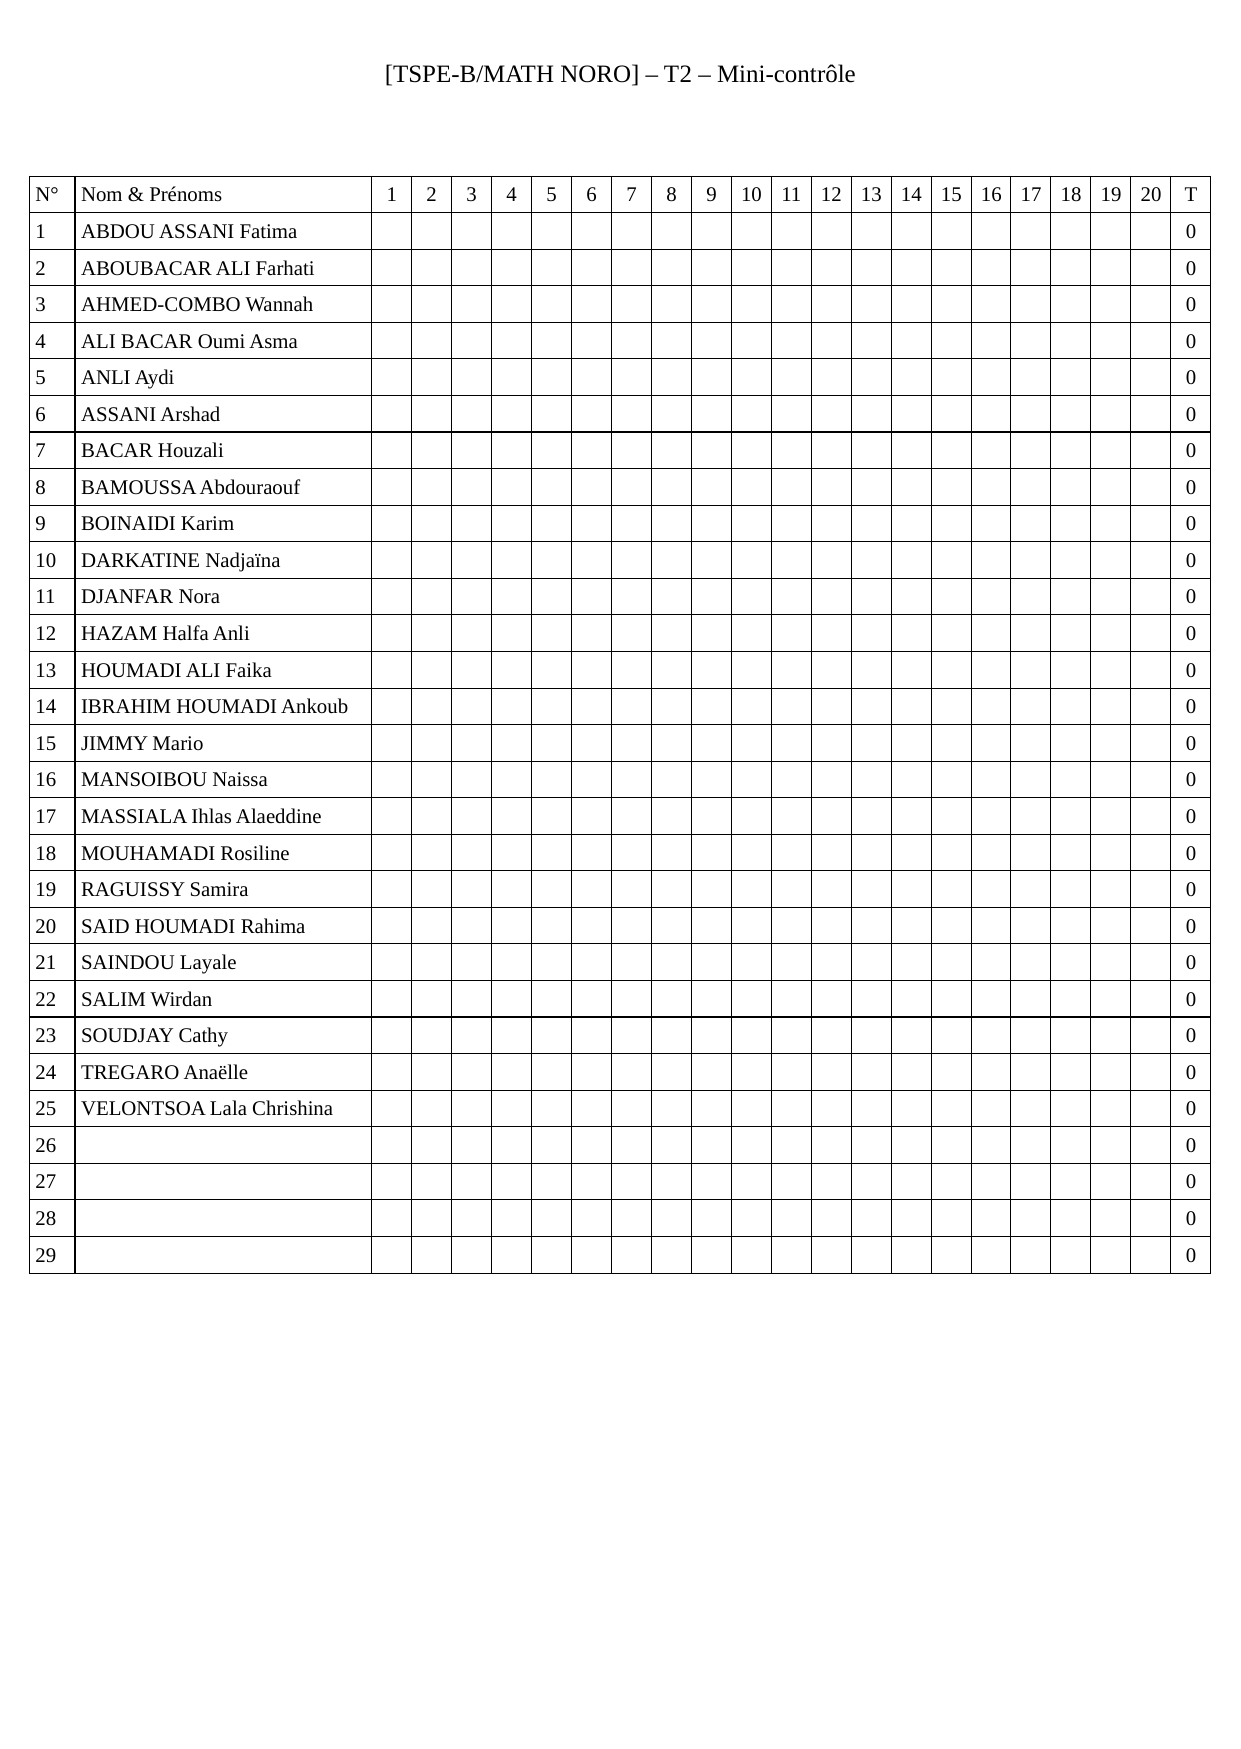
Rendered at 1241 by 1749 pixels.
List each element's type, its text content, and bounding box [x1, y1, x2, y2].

table_cell [892, 1091, 931, 1126]
table_cell [1051, 433, 1090, 468]
table_cell [732, 762, 771, 797]
table_cell [76, 1200, 371, 1236]
table_cell [1131, 981, 1170, 1016]
table_cell [372, 579, 411, 614]
table_cell [1051, 762, 1090, 797]
table_cell [932, 469, 971, 504]
table_cell [732, 286, 771, 322]
table_cell [492, 469, 531, 504]
table_cell [852, 1091, 891, 1126]
table_cell HOUMADI ALI Faika [76, 652, 371, 687]
table_cell [932, 359, 971, 395]
table_cell [492, 506, 531, 541]
table_cell [812, 1018, 851, 1053]
table_cell [652, 652, 691, 687]
table_cell [1131, 359, 1170, 395]
table_cell [492, 1018, 531, 1053]
table_cell [852, 359, 891, 395]
table_cell [452, 250, 491, 285]
table_cell [572, 579, 611, 614]
table_cell [692, 396, 731, 431]
table_cell [612, 615, 651, 651]
table_cell [812, 1237, 851, 1272]
table_cell [972, 652, 1010, 687]
table_cell [772, 1200, 811, 1236]
table_cell [812, 1091, 851, 1126]
table_cell BACAR Houzali [76, 433, 371, 468]
table_cell [492, 396, 531, 431]
table_cell [1011, 213, 1050, 249]
table_cell [652, 1018, 691, 1053]
table_cell [1011, 944, 1050, 980]
table_cell 0 [1171, 1091, 1210, 1126]
table_cell 0 [1171, 1054, 1210, 1089]
table_cell [452, 908, 491, 943]
table_cell [1131, 1200, 1170, 1236]
table_cell [852, 871, 891, 907]
table_cell [572, 835, 611, 870]
table_cell [532, 542, 571, 578]
table_cell [372, 1127, 411, 1163]
table_cell [1011, 835, 1050, 870]
table_cell 0 [1171, 396, 1210, 431]
table_cell [652, 944, 691, 980]
table_cell [972, 871, 1010, 907]
table_cell [532, 1054, 571, 1089]
table_cell [412, 798, 451, 834]
table_cell [532, 1237, 571, 1272]
table_cell [1131, 871, 1170, 907]
table_cell [492, 689, 531, 724]
table_cell [452, 286, 491, 322]
table_cell 0 [1171, 250, 1210, 285]
table_cell HAZAM Halfa Anli [76, 615, 371, 651]
table_cell [972, 433, 1010, 468]
table_cell 12 [30, 615, 74, 651]
table_cell [612, 250, 651, 285]
table_cell [412, 323, 451, 358]
table_cell [812, 323, 851, 358]
table_cell [372, 944, 411, 980]
table_cell [1131, 542, 1170, 578]
table_cell [452, 359, 491, 395]
table_cell 7 [30, 433, 74, 468]
table_cell [412, 1200, 451, 1236]
table_cell [732, 506, 771, 541]
table_cell [452, 944, 491, 980]
table_cell [452, 762, 491, 797]
table_cell [1011, 542, 1050, 578]
table_cell [772, 689, 811, 724]
table_cell [932, 1127, 971, 1163]
table_cell [1051, 579, 1090, 614]
table_cell [732, 396, 771, 431]
table_cell [972, 798, 1010, 834]
table_cell JIMMY Mario [76, 725, 371, 761]
table_cell [772, 725, 811, 761]
table_cell [1131, 579, 1170, 614]
table_cell [1051, 1018, 1090, 1053]
table_cell [1051, 506, 1090, 541]
table_cell [1011, 506, 1050, 541]
table_cell [612, 1237, 651, 1272]
table_cell [452, 579, 491, 614]
table_cell [972, 396, 1010, 431]
table_cell [892, 359, 931, 395]
table_cell 8 [30, 469, 74, 504]
table_cell [1051, 250, 1090, 285]
table_cell [1051, 871, 1090, 907]
table_cell [572, 213, 611, 249]
table_cell [692, 871, 731, 907]
table_cell [852, 944, 891, 980]
table_cell [1011, 1200, 1050, 1236]
table_cell BAMOUSSA Abdouraouf [76, 469, 371, 504]
table_cell [932, 1054, 971, 1089]
table_cell [372, 359, 411, 395]
table_cell [1051, 1200, 1090, 1236]
table_cell [1091, 250, 1130, 285]
table_header 3 [452, 177, 491, 212]
table_cell [1051, 1164, 1090, 1199]
table_cell 18 [30, 835, 74, 870]
table_cell [892, 1054, 931, 1089]
table_cell [812, 433, 851, 468]
table_cell [412, 213, 451, 249]
table_cell [532, 286, 571, 322]
table_cell [1131, 762, 1170, 797]
table_cell [492, 542, 531, 578]
table_cell [972, 1054, 1010, 1089]
table_cell [812, 871, 851, 907]
table_cell [1051, 286, 1090, 322]
table_cell [572, 542, 611, 578]
table_cell [612, 579, 651, 614]
table_cell [572, 1018, 611, 1053]
table_cell [812, 1054, 851, 1089]
table_cell [452, 469, 491, 504]
table_cell [492, 652, 531, 687]
table_cell [572, 323, 611, 358]
table_cell 24 [30, 1054, 74, 1089]
table_cell [852, 286, 891, 322]
table_cell [972, 1164, 1010, 1199]
table_cell [852, 908, 891, 943]
table_cell [452, 871, 491, 907]
table_cell [612, 213, 651, 249]
table_cell [1011, 579, 1050, 614]
table_cell [692, 1237, 731, 1272]
table_cell [412, 1237, 451, 1272]
table_cell [492, 798, 531, 834]
table_cell [852, 542, 891, 578]
table_cell [932, 1200, 971, 1236]
table_cell [1051, 615, 1090, 651]
table_cell [932, 542, 971, 578]
table_cell 0 [1171, 652, 1210, 687]
table_cell [1091, 542, 1130, 578]
table_cell [1131, 944, 1170, 980]
table_cell 19 [30, 871, 74, 907]
table_cell [612, 323, 651, 358]
table_cell [1011, 1127, 1050, 1163]
table_cell [412, 725, 451, 761]
table_cell [652, 1054, 691, 1089]
table_cell [1131, 213, 1170, 249]
table_cell [932, 944, 971, 980]
table_cell [492, 1164, 531, 1199]
table_cell [1091, 1054, 1130, 1089]
table_cell [972, 542, 1010, 578]
table_cell [852, 433, 891, 468]
table_cell [532, 1164, 571, 1199]
table_cell [652, 615, 691, 651]
table_cell [372, 286, 411, 322]
table_cell [852, 798, 891, 834]
table_cell [852, 1237, 891, 1272]
table_cell [692, 1054, 731, 1089]
table_cell [1051, 1091, 1090, 1126]
table_cell [652, 981, 691, 1016]
table_cell [772, 981, 811, 1016]
table_cell [892, 1237, 931, 1272]
table_header 15 [932, 177, 971, 212]
table_cell [772, 798, 811, 834]
table_cell 0 [1171, 1200, 1210, 1236]
table_cell [892, 1200, 931, 1236]
table_header 17 [1011, 177, 1050, 212]
table_cell [892, 286, 931, 322]
table_cell [932, 1091, 971, 1126]
table_cell [852, 396, 891, 431]
table_cell [972, 981, 1010, 1016]
table_cell [892, 250, 931, 285]
table_cell [932, 981, 971, 1016]
table_cell [652, 762, 691, 797]
table_cell [732, 1018, 771, 1053]
table_cell [1131, 286, 1170, 322]
table_cell [972, 469, 1010, 504]
table_cell [492, 944, 531, 980]
table_cell [492, 323, 531, 358]
table_cell TREGARO Anaëlle [76, 1054, 371, 1089]
table_cell [532, 469, 571, 504]
table_header 6 [572, 177, 611, 212]
table_cell [372, 469, 411, 504]
table_header 12 [812, 177, 851, 212]
table_cell [892, 762, 931, 797]
table_cell [892, 323, 931, 358]
table_cell [532, 908, 571, 943]
table_cell [892, 725, 931, 761]
table_cell [572, 1054, 611, 1089]
table_cell [1051, 798, 1090, 834]
table_cell [452, 1200, 491, 1236]
table_cell [652, 1237, 691, 1272]
table_cell [972, 250, 1010, 285]
table_cell [772, 286, 811, 322]
table_cell [612, 396, 651, 431]
table_cell [492, 908, 531, 943]
table_cell [812, 944, 851, 980]
table_cell [372, 1018, 411, 1053]
table_cell [1051, 396, 1090, 431]
table_cell [492, 725, 531, 761]
table_cell [412, 1164, 451, 1199]
table_cell [652, 835, 691, 870]
table_cell [812, 981, 851, 1016]
table_cell [972, 579, 1010, 614]
table_cell [532, 835, 571, 870]
table_cell [892, 1127, 931, 1163]
table_cell [972, 1127, 1010, 1163]
table_cell [492, 359, 531, 395]
table_cell [652, 433, 691, 468]
table_cell [1051, 359, 1090, 395]
table_cell 0 [1171, 506, 1210, 541]
table_cell [372, 689, 411, 724]
table_cell [572, 1127, 611, 1163]
table_cell [572, 250, 611, 285]
table_cell [732, 1127, 771, 1163]
table_cell 15 [30, 725, 74, 761]
table_cell MOUHAMADI Rosiline [76, 835, 371, 870]
table_cell [372, 542, 411, 578]
table_cell [892, 579, 931, 614]
table_cell [1011, 1018, 1050, 1053]
table_cell [532, 323, 571, 358]
table_cell [1051, 213, 1090, 249]
table_cell [812, 1200, 851, 1236]
table_cell [412, 1054, 451, 1089]
table_cell [532, 725, 571, 761]
table_cell [412, 506, 451, 541]
table_cell 6 [30, 396, 74, 431]
table_cell 14 [30, 689, 74, 724]
table_cell [1131, 250, 1170, 285]
table_cell [652, 286, 691, 322]
table_cell [652, 871, 691, 907]
table_cell [812, 798, 851, 834]
table_cell [452, 1127, 491, 1163]
table_cell 26 [30, 1127, 74, 1163]
table_cell [372, 506, 411, 541]
table_cell [1051, 1127, 1090, 1163]
table_cell [692, 1018, 731, 1053]
table_cell [732, 1054, 771, 1089]
table_cell [1051, 944, 1090, 980]
table_cell [772, 1018, 811, 1053]
table_cell [812, 506, 851, 541]
table_cell 9 [30, 506, 74, 541]
table_cell 0 [1171, 689, 1210, 724]
table_cell [732, 1200, 771, 1236]
table_cell [972, 1091, 1010, 1126]
table_cell [812, 1164, 851, 1199]
table_cell [1011, 725, 1050, 761]
table_cell [572, 1164, 611, 1199]
table_cell [372, 250, 411, 285]
table_cell 21 [30, 944, 74, 980]
table_cell [452, 981, 491, 1016]
table_cell [452, 433, 491, 468]
table_cell [412, 1018, 451, 1053]
table_cell [1131, 689, 1170, 724]
table_cell [732, 1091, 771, 1126]
table_cell [572, 469, 611, 504]
table_cell [732, 1237, 771, 1272]
table_cell [852, 652, 891, 687]
table_cell [612, 835, 651, 870]
table_cell [852, 615, 891, 651]
table_cell 27 [30, 1164, 74, 1199]
table_cell [692, 1200, 731, 1236]
table_cell [572, 615, 611, 651]
table_cell [892, 652, 931, 687]
table_cell [772, 762, 811, 797]
table_cell [612, 1091, 651, 1126]
table_cell 11 [30, 579, 74, 614]
table_cell [732, 323, 771, 358]
table_cell [1011, 359, 1050, 395]
table_cell [1011, 981, 1050, 1016]
table_cell [412, 835, 451, 870]
table_cell [692, 652, 731, 687]
table_cell [892, 944, 931, 980]
table_cell [732, 469, 771, 504]
table_cell [372, 433, 411, 468]
table_cell [652, 359, 691, 395]
table_cell [852, 213, 891, 249]
table_cell [732, 542, 771, 578]
table_cell [492, 433, 531, 468]
table_cell [572, 981, 611, 1016]
table_cell 25 [30, 1091, 74, 1126]
table_cell [1011, 433, 1050, 468]
table_cell [612, 762, 651, 797]
table_cell [1091, 1091, 1130, 1126]
table_cell [732, 213, 771, 249]
table_cell [892, 981, 931, 1016]
table_cell 5 [30, 359, 74, 395]
table_cell [852, 1164, 891, 1199]
table_cell [1131, 1237, 1170, 1272]
table_cell [452, 689, 491, 724]
table_cell [1131, 725, 1170, 761]
table_cell [652, 1200, 691, 1236]
table_cell [1091, 798, 1130, 834]
table_cell [852, 469, 891, 504]
table_cell [932, 615, 971, 651]
table_cell [812, 542, 851, 578]
table_cell [532, 689, 571, 724]
table_cell [412, 615, 451, 651]
table_cell 0 [1171, 433, 1210, 468]
table_cell [852, 1054, 891, 1089]
table_cell [1091, 359, 1130, 395]
table_cell [412, 396, 451, 431]
table_cell [1091, 286, 1130, 322]
table_cell 16 [30, 762, 74, 797]
table_cell [932, 1164, 971, 1199]
table_cell [732, 689, 771, 724]
table_cell [652, 542, 691, 578]
table_header 5 [532, 177, 571, 212]
table_cell [1091, 396, 1130, 431]
table_cell [76, 1237, 371, 1272]
table_cell [492, 1200, 531, 1236]
table_header 9 [692, 177, 731, 212]
table_cell [1091, 871, 1130, 907]
table_cell [692, 615, 731, 651]
table_cell [932, 835, 971, 870]
table_cell [612, 689, 651, 724]
table_cell [1051, 652, 1090, 687]
table_cell [692, 798, 731, 834]
table_cell [692, 762, 731, 797]
table_cell [452, 1018, 491, 1053]
table_cell [452, 213, 491, 249]
table_cell [1051, 908, 1090, 943]
table_cell 0 [1171, 1237, 1210, 1272]
table_cell [692, 835, 731, 870]
table_cell 0 [1171, 762, 1210, 797]
table_cell [532, 615, 571, 651]
table_cell [1011, 615, 1050, 651]
table_cell [852, 1127, 891, 1163]
table_cell [892, 469, 931, 504]
table_cell [412, 286, 451, 322]
table_cell [452, 798, 491, 834]
table_cell [452, 1164, 491, 1199]
table_cell 0 [1171, 871, 1210, 907]
table_cell [892, 506, 931, 541]
table_cell [732, 871, 771, 907]
table_cell [772, 396, 811, 431]
table_cell [732, 835, 771, 870]
table_cell [492, 1091, 531, 1126]
table_header 18 [1051, 177, 1090, 212]
table_cell [1091, 615, 1130, 651]
table_cell [812, 250, 851, 285]
table_cell BOINAIDI Karim [76, 506, 371, 541]
table_cell [852, 762, 891, 797]
table_cell 0 [1171, 213, 1210, 249]
table_cell [452, 542, 491, 578]
table_cell [732, 1164, 771, 1199]
table_cell [532, 762, 571, 797]
table_cell [612, 652, 651, 687]
table_cell [572, 762, 611, 797]
table_cell [692, 689, 731, 724]
table_cell [652, 1091, 691, 1126]
table_cell [812, 359, 851, 395]
table_cell [492, 1237, 531, 1272]
table_cell [452, 1237, 491, 1272]
table_cell [492, 1054, 531, 1089]
table_cell [612, 944, 651, 980]
table_cell [492, 213, 531, 249]
table_cell [652, 798, 691, 834]
table_cell [372, 798, 411, 834]
table_cell [372, 615, 411, 651]
table_cell [492, 835, 531, 870]
table_cell [652, 1127, 691, 1163]
table_cell [572, 286, 611, 322]
table_cell [1011, 908, 1050, 943]
table_cell [772, 1054, 811, 1089]
table_cell 13 [30, 652, 74, 687]
table_cell [412, 579, 451, 614]
table_cell [1051, 981, 1090, 1016]
table_cell [452, 615, 491, 651]
table_cell [972, 1018, 1010, 1053]
table_cell [772, 652, 811, 687]
table_cell [812, 396, 851, 431]
table_cell [1091, 213, 1130, 249]
table_cell [532, 944, 571, 980]
table_cell [612, 286, 651, 322]
table_cell [932, 689, 971, 724]
table_cell [372, 1237, 411, 1272]
table_cell [692, 908, 731, 943]
table_cell 1 [30, 213, 74, 249]
table_cell [652, 250, 691, 285]
table_cell [852, 1200, 891, 1236]
table_cell MANSOIBOU Naissa [76, 762, 371, 797]
table_cell [1131, 396, 1170, 431]
table_cell [532, 250, 571, 285]
table_header 13 [852, 177, 891, 212]
table_cell [772, 1091, 811, 1126]
table_cell [372, 908, 411, 943]
table_cell [1011, 469, 1050, 504]
table_cell MASSIALA Ihlas Alaeddine [76, 798, 371, 834]
table_cell [452, 652, 491, 687]
table_cell 23 [30, 1018, 74, 1053]
table_cell [652, 213, 691, 249]
table_cell [1011, 286, 1050, 322]
table_cell [932, 1018, 971, 1053]
table_cell [852, 725, 891, 761]
table_cell [452, 396, 491, 431]
table_cell [572, 506, 611, 541]
table_cell [1131, 1164, 1170, 1199]
table_cell [372, 1164, 411, 1199]
table_cell [732, 725, 771, 761]
table_cell [532, 579, 571, 614]
table_cell [732, 798, 771, 834]
table_cell [532, 213, 571, 249]
table_cell 0 [1171, 725, 1210, 761]
table_cell SALIM Wirdan [76, 981, 371, 1016]
table_cell [372, 323, 411, 358]
table_cell [412, 944, 451, 980]
table_cell SAINDOU Layale [76, 944, 371, 980]
table_cell [692, 725, 731, 761]
table_cell [1091, 469, 1130, 504]
table_header 20 [1131, 177, 1170, 212]
table_cell [76, 1164, 371, 1199]
table_cell [612, 1164, 651, 1199]
table_cell [1011, 1091, 1050, 1126]
table_cell [1051, 469, 1090, 504]
table_cell [812, 1127, 851, 1163]
table_cell ABDOU ASSANI Fatima [76, 213, 371, 249]
table_cell [532, 359, 571, 395]
table_cell [1131, 1127, 1170, 1163]
table_cell [772, 944, 811, 980]
table_cell [1131, 1054, 1170, 1089]
table_header 16 [972, 177, 1010, 212]
table_cell [932, 762, 971, 797]
table_cell [812, 652, 851, 687]
table_cell SAID HOUMADI Rahima [76, 908, 371, 943]
table_cell [652, 1164, 691, 1199]
table_cell [452, 323, 491, 358]
table_cell [532, 871, 571, 907]
table_cell [572, 798, 611, 834]
table_cell [892, 908, 931, 943]
table_cell [1091, 944, 1130, 980]
table_cell [932, 213, 971, 249]
table_cell [652, 908, 691, 943]
table_cell [492, 981, 531, 1016]
table_cell [812, 579, 851, 614]
table_cell [372, 871, 411, 907]
table_cell [412, 1091, 451, 1126]
table_cell [852, 1018, 891, 1053]
table_cell [932, 1237, 971, 1272]
table_header 8 [652, 177, 691, 212]
table_cell ABOUBACAR ALI Farhati [76, 250, 371, 285]
table_cell [692, 286, 731, 322]
table_cell [492, 615, 531, 651]
table_cell 0 [1171, 1164, 1210, 1199]
table_cell [1091, 835, 1130, 870]
table_cell [892, 798, 931, 834]
table_cell [932, 506, 971, 541]
table_cell [1091, 762, 1130, 797]
table_cell [1131, 615, 1170, 651]
table_cell VELONTSOA Lala Chrishina [76, 1091, 371, 1126]
table_cell [1091, 323, 1130, 358]
table_cell [772, 323, 811, 358]
table_cell [812, 762, 851, 797]
table_cell [372, 762, 411, 797]
table_cell [852, 323, 891, 358]
table_cell [492, 286, 531, 322]
table_cell [492, 762, 531, 797]
table_cell 0 [1171, 469, 1210, 504]
table_cell [852, 579, 891, 614]
table_cell [932, 798, 971, 834]
table_cell [692, 323, 731, 358]
table_cell [932, 433, 971, 468]
table_cell [1091, 1018, 1130, 1053]
table_cell [1091, 652, 1130, 687]
table_cell [1091, 506, 1130, 541]
table_cell [412, 871, 451, 907]
table_cell [452, 725, 491, 761]
table_cell [772, 359, 811, 395]
table_cell [1131, 469, 1170, 504]
table_cell [612, 908, 651, 943]
table_cell [812, 469, 851, 504]
table_header N° [30, 177, 74, 212]
table_cell 0 [1171, 1018, 1210, 1053]
table_cell [412, 762, 451, 797]
table_cell [612, 798, 651, 834]
table_cell [612, 359, 651, 395]
table_cell [1011, 396, 1050, 431]
table_cell 20 [30, 908, 74, 943]
table_cell [372, 652, 411, 687]
table_cell [1051, 542, 1090, 578]
table_cell [772, 871, 811, 907]
table_cell [612, 725, 651, 761]
table_cell [572, 652, 611, 687]
table_cell [572, 359, 611, 395]
table_header 19 [1091, 177, 1130, 212]
table_cell [1011, 1054, 1050, 1089]
table_cell [932, 908, 971, 943]
table_cell [772, 908, 811, 943]
table_cell [1091, 1127, 1130, 1163]
table_cell 22 [30, 981, 74, 1016]
table_cell [972, 762, 1010, 797]
table_cell [372, 396, 411, 431]
table_cell [892, 835, 931, 870]
table_cell 28 [30, 1200, 74, 1236]
table_cell [532, 506, 571, 541]
table_cell [492, 1127, 531, 1163]
table_cell [532, 652, 571, 687]
table_cell [572, 1200, 611, 1236]
table_cell [1011, 689, 1050, 724]
table_cell [972, 835, 1010, 870]
table_cell [772, 1237, 811, 1272]
table_cell [452, 1091, 491, 1126]
table_cell [452, 1054, 491, 1089]
table_cell [412, 542, 451, 578]
table_cell [452, 835, 491, 870]
table_cell DARKATINE Nadjaïna [76, 542, 371, 578]
table_cell [652, 725, 691, 761]
table_cell [732, 250, 771, 285]
table_cell [892, 396, 931, 431]
table_cell [612, 1054, 651, 1089]
table_cell [612, 506, 651, 541]
table_cell [732, 615, 771, 651]
table_cell [812, 835, 851, 870]
table_cell [1051, 835, 1090, 870]
table_cell [612, 871, 651, 907]
table_cell [972, 359, 1010, 395]
table_cell [612, 1200, 651, 1236]
table_cell [452, 506, 491, 541]
table_cell [932, 652, 971, 687]
table_cell [572, 433, 611, 468]
table_cell [972, 615, 1010, 651]
table_cell [532, 1018, 571, 1053]
table_cell 0 [1171, 908, 1210, 943]
table_cell [652, 689, 691, 724]
table_cell [772, 615, 811, 651]
table_cell [692, 981, 731, 1016]
table_header 1 [372, 177, 411, 212]
table_header T [1171, 177, 1210, 212]
table_cell [372, 1091, 411, 1126]
table_cell 29 [30, 1237, 74, 1272]
table_cell [572, 944, 611, 980]
table_header 11 [772, 177, 811, 212]
table_cell [572, 396, 611, 431]
table_cell [692, 1091, 731, 1126]
table_cell [772, 469, 811, 504]
table_cell 0 [1171, 798, 1210, 834]
table_cell [412, 689, 451, 724]
table_cell [532, 981, 571, 1016]
table_cell [1091, 981, 1130, 1016]
table_cell AHMED-COMBO Wannah [76, 286, 371, 322]
table_cell [972, 944, 1010, 980]
table_cell [1051, 725, 1090, 761]
table_cell [572, 689, 611, 724]
table_cell [612, 542, 651, 578]
table_cell [852, 250, 891, 285]
table_cell [1011, 1164, 1050, 1199]
table_cell [892, 615, 931, 651]
table_cell [692, 250, 731, 285]
table_cell [892, 689, 931, 724]
table_cell [412, 469, 451, 504]
table_cell [532, 396, 571, 431]
table_cell [572, 1237, 611, 1272]
table_cell IBRAHIM HOUMADI Ankoub [76, 689, 371, 724]
table_cell [612, 1127, 651, 1163]
table_header 4 [492, 177, 531, 212]
table_cell [932, 579, 971, 614]
table_cell [1011, 323, 1050, 358]
table_cell [1091, 689, 1130, 724]
table_cell [772, 1164, 811, 1199]
table_cell [852, 689, 891, 724]
table_header Nom & Prénoms [76, 177, 371, 212]
table_cell 10 [30, 542, 74, 578]
table_cell [812, 908, 851, 943]
table_cell [1011, 250, 1050, 285]
table_cell [372, 1054, 411, 1089]
table_cell [572, 725, 611, 761]
table_cell [1131, 652, 1170, 687]
table_cell ANLI Aydi [76, 359, 371, 395]
table_cell [892, 1164, 931, 1199]
table_cell [972, 1237, 1010, 1272]
table_cell [772, 213, 811, 249]
table_cell [492, 250, 531, 285]
table_cell [76, 1127, 371, 1163]
table_cell [692, 1164, 731, 1199]
table_cell [1051, 689, 1090, 724]
table_cell [532, 1127, 571, 1163]
table_cell [772, 250, 811, 285]
table_cell [612, 469, 651, 504]
table_cell [1131, 323, 1170, 358]
table_cell [772, 579, 811, 614]
table_cell 0 [1171, 579, 1210, 614]
table_cell [412, 250, 451, 285]
table_cell [492, 579, 531, 614]
table_cell [732, 579, 771, 614]
table_cell [1131, 798, 1170, 834]
table_cell [812, 286, 851, 322]
table_cell [732, 652, 771, 687]
table_cell [532, 1200, 571, 1236]
table_cell 17 [30, 798, 74, 834]
table_cell [372, 725, 411, 761]
table_cell [732, 359, 771, 395]
table_cell [412, 433, 451, 468]
table_cell 0 [1171, 323, 1210, 358]
table_cell 2 [30, 250, 74, 285]
table_cell [812, 615, 851, 651]
table_cell [852, 835, 891, 870]
table_cell [772, 1127, 811, 1163]
table_cell [492, 871, 531, 907]
table_cell ASSANI Arshad [76, 396, 371, 431]
table_cell [1011, 798, 1050, 834]
table_cell [1011, 652, 1050, 687]
table_cell 0 [1171, 944, 1210, 980]
table_cell [772, 433, 811, 468]
table_cell [972, 286, 1010, 322]
table_cell [972, 725, 1010, 761]
table_cell [772, 835, 811, 870]
table_cell [1131, 908, 1170, 943]
table_cell 0 [1171, 981, 1210, 1016]
table_cell [1131, 506, 1170, 541]
table_cell [932, 871, 971, 907]
table_cell [692, 469, 731, 504]
table_cell [412, 981, 451, 1016]
table_cell [892, 542, 931, 578]
table_cell [372, 981, 411, 1016]
table_cell [412, 652, 451, 687]
table_cell [412, 1127, 451, 1163]
table_cell 0 [1171, 286, 1210, 322]
table_cell [652, 469, 691, 504]
table_cell [812, 213, 851, 249]
table_cell ALI BACAR Oumi Asma [76, 323, 371, 358]
table_cell [732, 981, 771, 1016]
table_cell [972, 323, 1010, 358]
table_cell [692, 359, 731, 395]
table_cell [1091, 1237, 1130, 1272]
table_cell [612, 1018, 651, 1053]
table_cell 0 [1171, 1127, 1210, 1163]
table_header 10 [732, 177, 771, 212]
table_cell [1091, 433, 1130, 468]
table_cell 0 [1171, 359, 1210, 395]
table_cell 4 [30, 323, 74, 358]
table_cell [1011, 762, 1050, 797]
table_cell [692, 944, 731, 980]
table_cell [732, 433, 771, 468]
table_cell [652, 506, 691, 541]
table_cell [1131, 1091, 1170, 1126]
table_cell [412, 359, 451, 395]
table_cell [1091, 908, 1130, 943]
table_cell [532, 798, 571, 834]
table_cell 0 [1171, 542, 1210, 578]
table_cell [1091, 1164, 1130, 1199]
table_cell [932, 286, 971, 322]
table_cell [972, 1200, 1010, 1236]
table_cell [652, 396, 691, 431]
table_cell [692, 213, 731, 249]
table_cell [972, 506, 1010, 541]
table_cell [972, 908, 1010, 943]
table_cell [932, 323, 971, 358]
table_cell [932, 396, 971, 431]
table_cell SOUDJAY Cathy [76, 1018, 371, 1053]
table_cell 0 [1171, 615, 1210, 651]
table_cell [892, 433, 931, 468]
table_header 14 [892, 177, 931, 212]
table_cell [812, 689, 851, 724]
table_cell [892, 871, 931, 907]
table_cell [532, 433, 571, 468]
table_cell [1011, 871, 1050, 907]
table_cell [1051, 1054, 1090, 1089]
table_cell [1131, 1018, 1170, 1053]
table_header 2 [412, 177, 451, 212]
table_cell [892, 213, 931, 249]
table_cell [692, 579, 731, 614]
table_cell [932, 250, 971, 285]
table_cell [1091, 1200, 1130, 1236]
table_cell [572, 1091, 611, 1126]
table_cell [1131, 835, 1170, 870]
table_cell [692, 506, 731, 541]
table_cell 0 [1171, 835, 1210, 870]
table_cell [772, 506, 811, 541]
table_cell [612, 981, 651, 1016]
table_cell [732, 908, 771, 943]
table_cell [412, 908, 451, 943]
table_cell [932, 725, 971, 761]
table_cell [372, 1200, 411, 1236]
table_cell [692, 542, 731, 578]
table_cell DJANFAR Nora [76, 579, 371, 614]
table_cell [612, 433, 651, 468]
table_cell [972, 689, 1010, 724]
table_cell [972, 213, 1010, 249]
table_cell [1091, 725, 1130, 761]
table_cell RAGUISSY Samira [76, 871, 371, 907]
table_cell [1131, 433, 1170, 468]
table_cell [852, 506, 891, 541]
table_cell [852, 981, 891, 1016]
table_cell [692, 433, 731, 468]
table_cell [1051, 1237, 1090, 1272]
table_cell [1091, 579, 1130, 614]
table_cell [1011, 1237, 1050, 1272]
table_cell [372, 213, 411, 249]
table_cell [772, 542, 811, 578]
table_cell [572, 871, 611, 907]
table_cell [372, 835, 411, 870]
table_cell [692, 1127, 731, 1163]
table_cell [572, 908, 611, 943]
table_cell [732, 944, 771, 980]
table_header 7 [612, 177, 651, 212]
table_cell [652, 323, 691, 358]
table_cell 3 [30, 286, 74, 322]
table_cell [812, 725, 851, 761]
table_cell [892, 1018, 931, 1053]
table_cell [1051, 323, 1090, 358]
table_cell [532, 1091, 571, 1126]
table_cell [652, 579, 691, 614]
